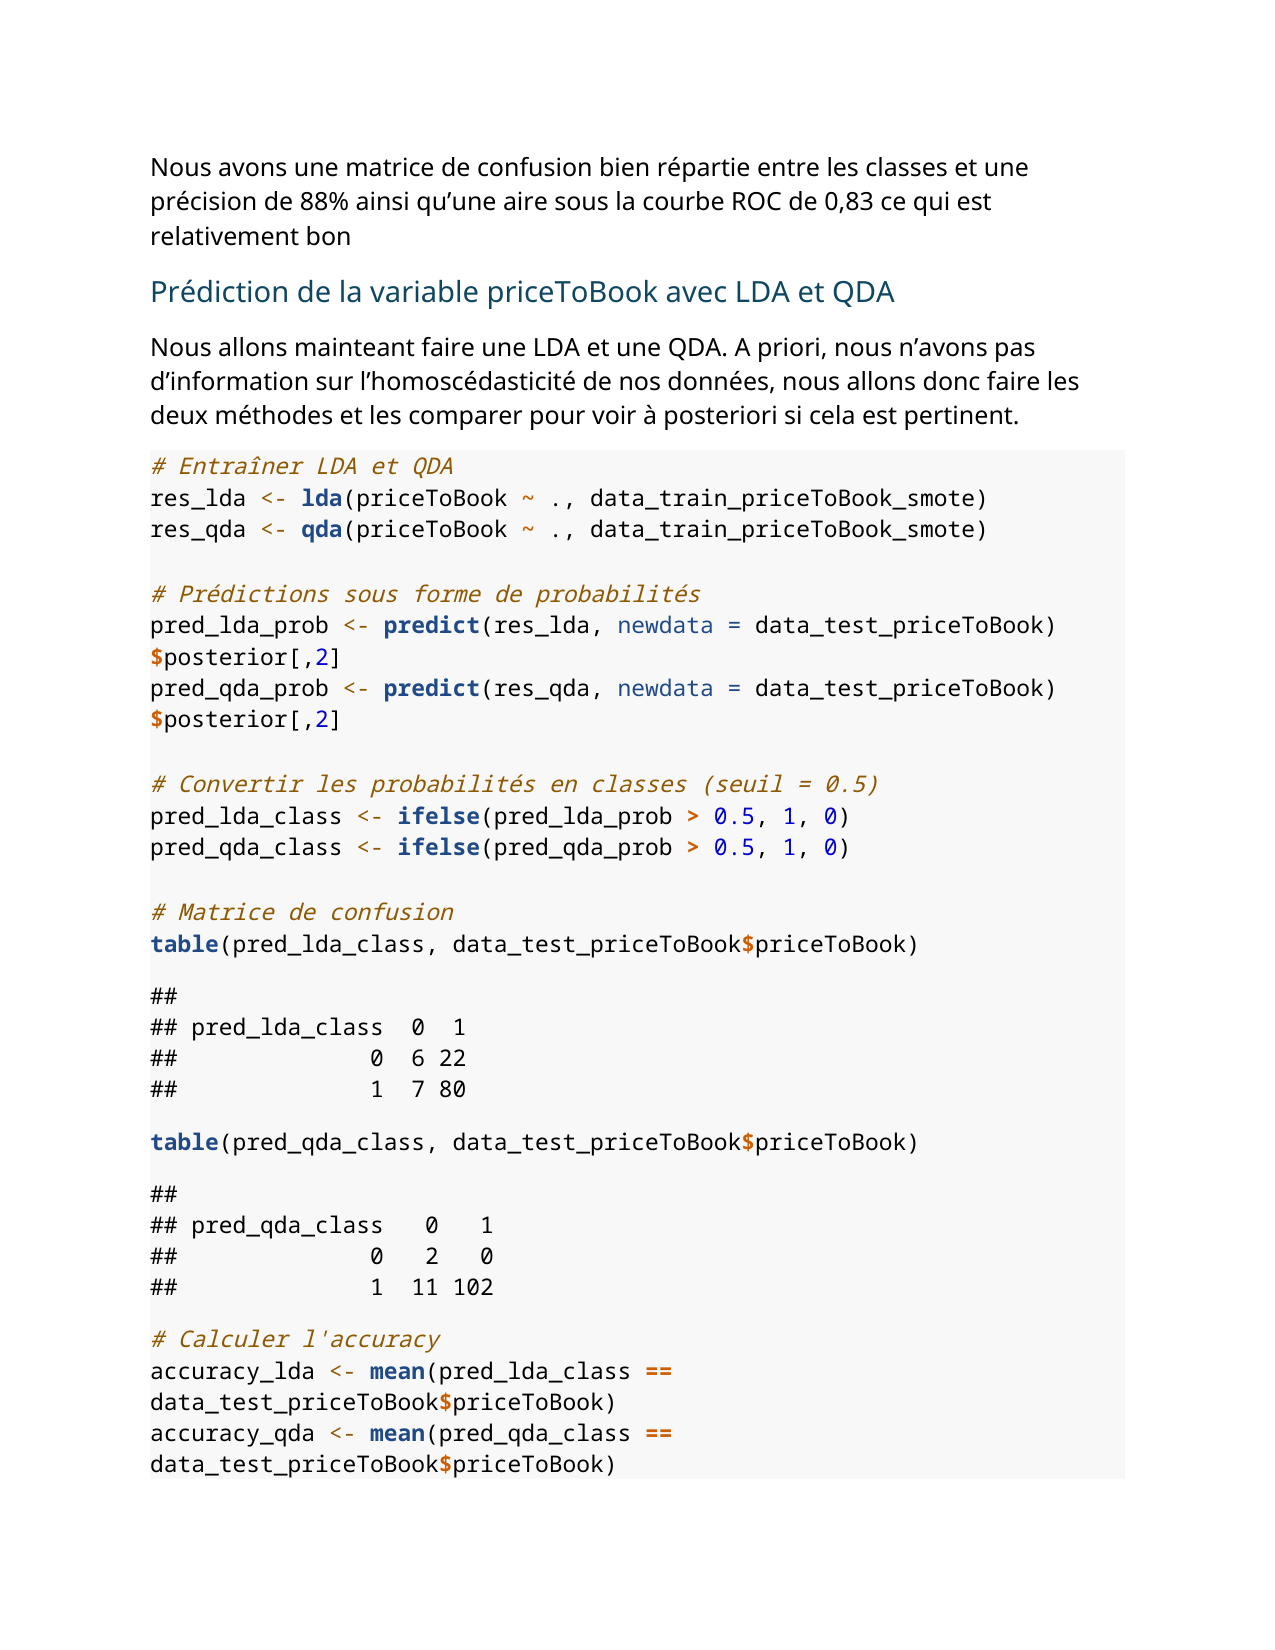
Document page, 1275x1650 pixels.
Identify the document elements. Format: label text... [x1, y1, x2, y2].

text ## ## pred_qda_class 0 1 ## 0 2 0 ## 1 11 102 [150, 1177, 1125, 1302]
text Nous allons mainteant faire une LDA et une QDA. A priori, nous n’avons pas d’information sur l’homoscédasticité de nos données, nous allons donc faire les deux méthodes et les comparer pour voir à posteriori si cela est pertinent. [150, 329, 1125, 432]
text Nous avons une matrice de confusion bien répartie entre les classes et une précision de 88% ainsi qu’une aire sous la courbe ROC de 0,83 ce qui est relativement bon [150, 150, 1125, 252]
text # Entraîner LDA et QDA res_lda <- lda(priceToBook ~ ., data_train_priceToBook_smote) res_qda <- qda(priceToBook ~ ., data_train_priceToBook_smote) # Prédictions sous forme de probabilités pred_lda_prob <- predict(res_lda, newdata = data_test_priceToBook)$posterior[,2] pred_qda_prob <- predict(res_qda, newdata = data_test_priceToBook)$posterior[,2] # Convertir les probabilités en classes (seuil = 0.5) pred_lda_class <- ifelse(pred_lda_prob > 0.5, 1, 0) pred_qda_class <- ifelse(pred_qda_prob > 0.5, 1, 0) # Matrice de confusion table(pred_lda_class, data_test_priceToBook$priceToBook) [150, 450, 1125, 959]
text # Calculer l'accuracy accuracy_lda <- mean(pred_lda_class == data_test_priceToBook$priceToBook) accuracy_qda <- mean(pred_qda_class == data_test_priceToBook$priceToBook) [150, 1323, 1125, 1479]
text table(pred_qda_class, data_test_priceToBook$priceToBook) [920, 1125, 1125, 1157]
subtitle Prédiction de la variable priceToBook avec LDA et QDA [150, 271, 1125, 311]
text ## ## pred_lda_class 0 1 ## 0 6 22 ## 1 7 80 [150, 979, 1125, 1104]
